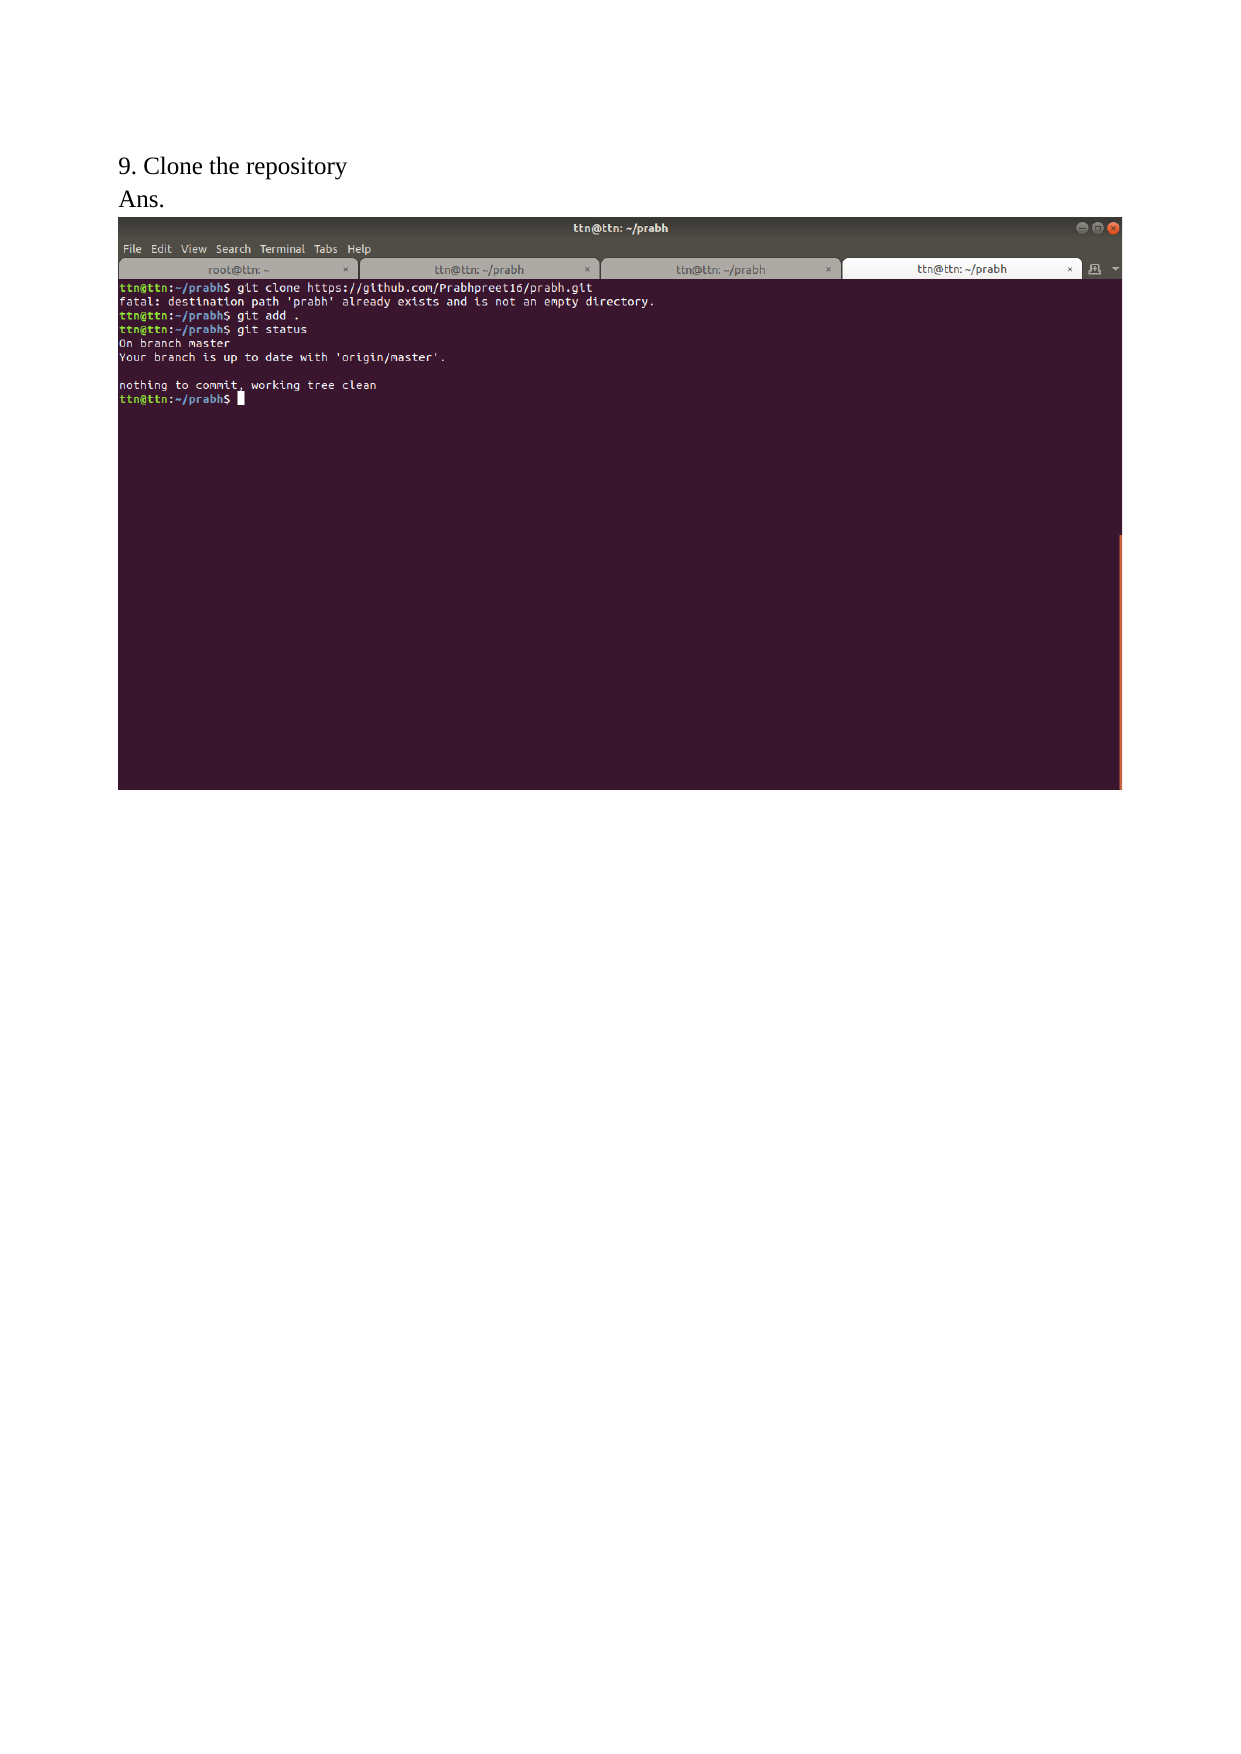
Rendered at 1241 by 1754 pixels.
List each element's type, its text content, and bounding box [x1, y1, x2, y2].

text Ans. [118, 184, 1122, 213]
text 9. Clone the repository [118, 151, 1122, 180]
picture [118, 217, 1123, 790]
